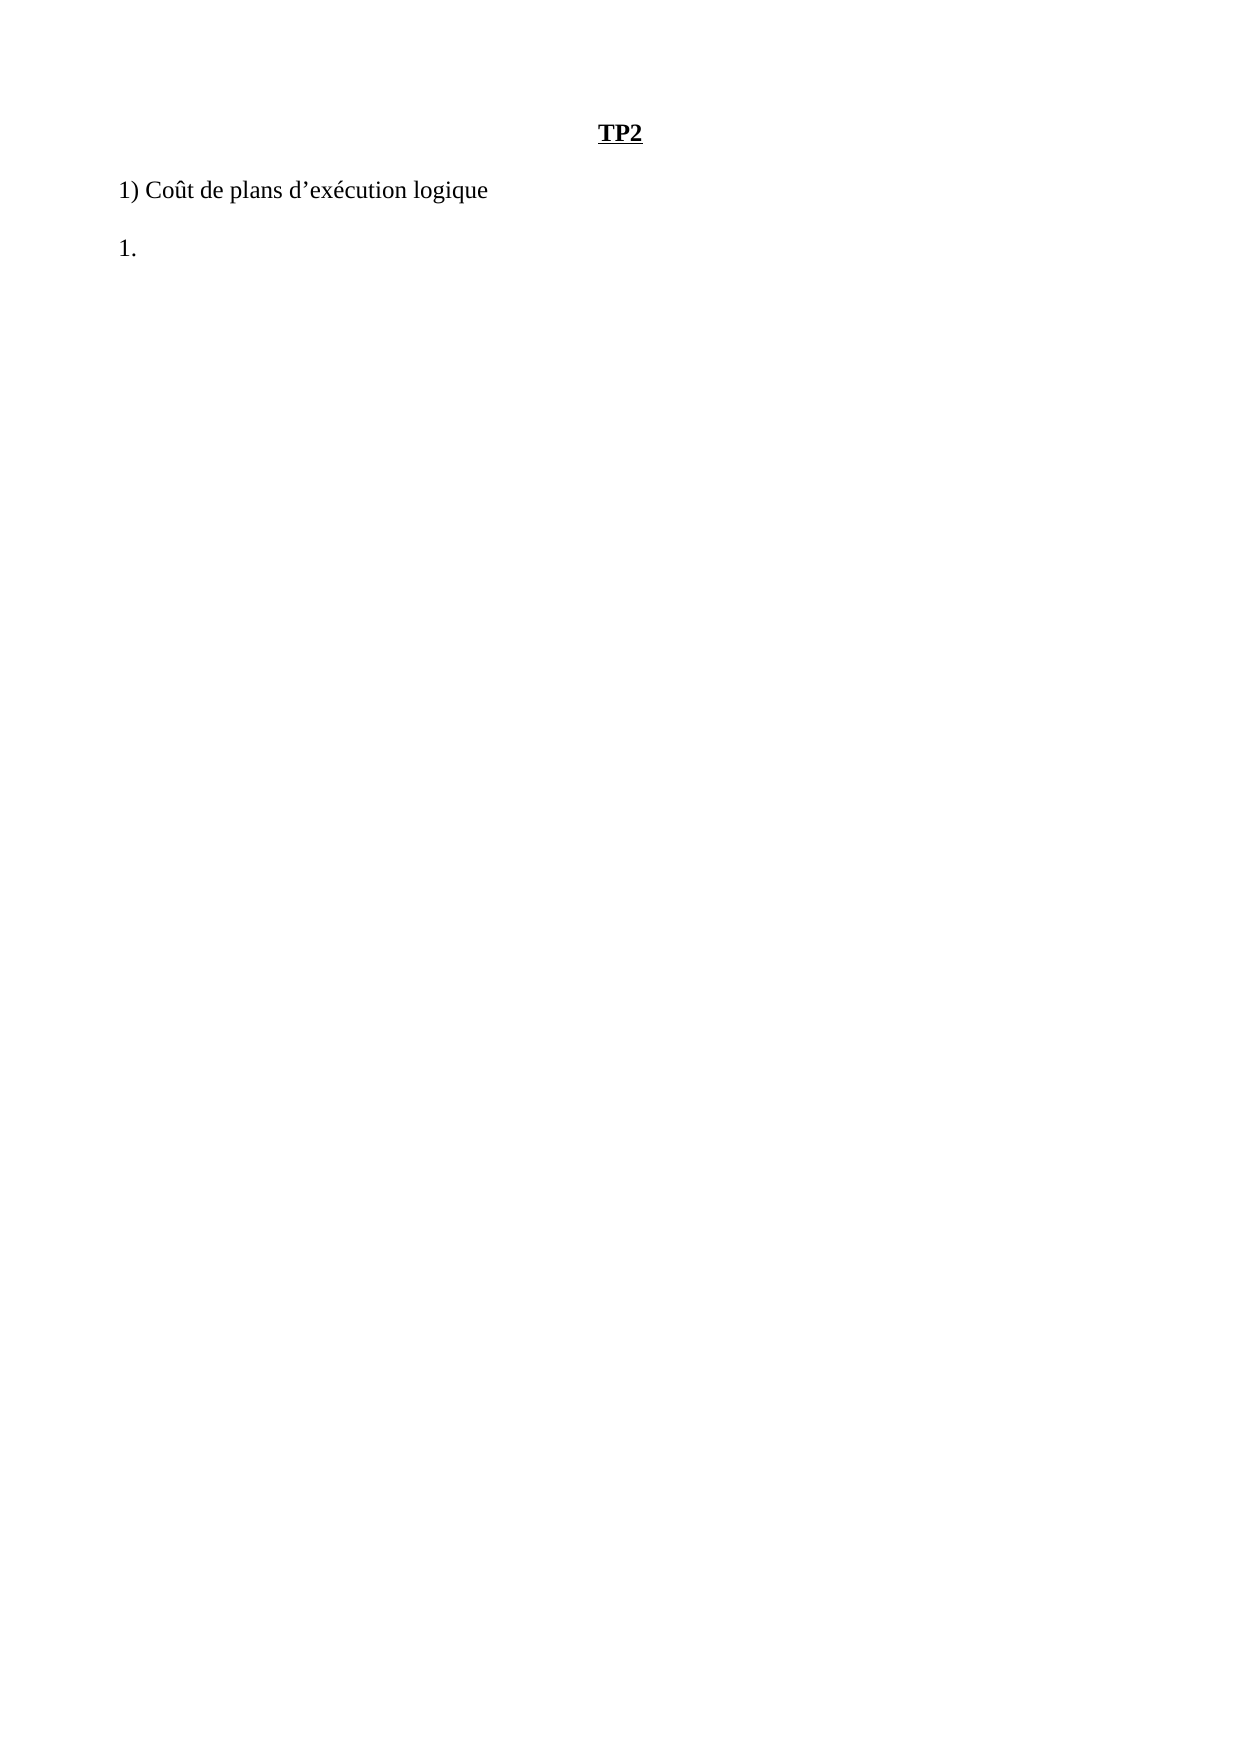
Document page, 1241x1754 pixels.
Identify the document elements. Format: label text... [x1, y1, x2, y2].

text 1) Coût de plans d’exécution logique [118, 176, 1122, 204]
text TP2 [118, 118, 1122, 147]
text 1. [118, 233, 1122, 262]
